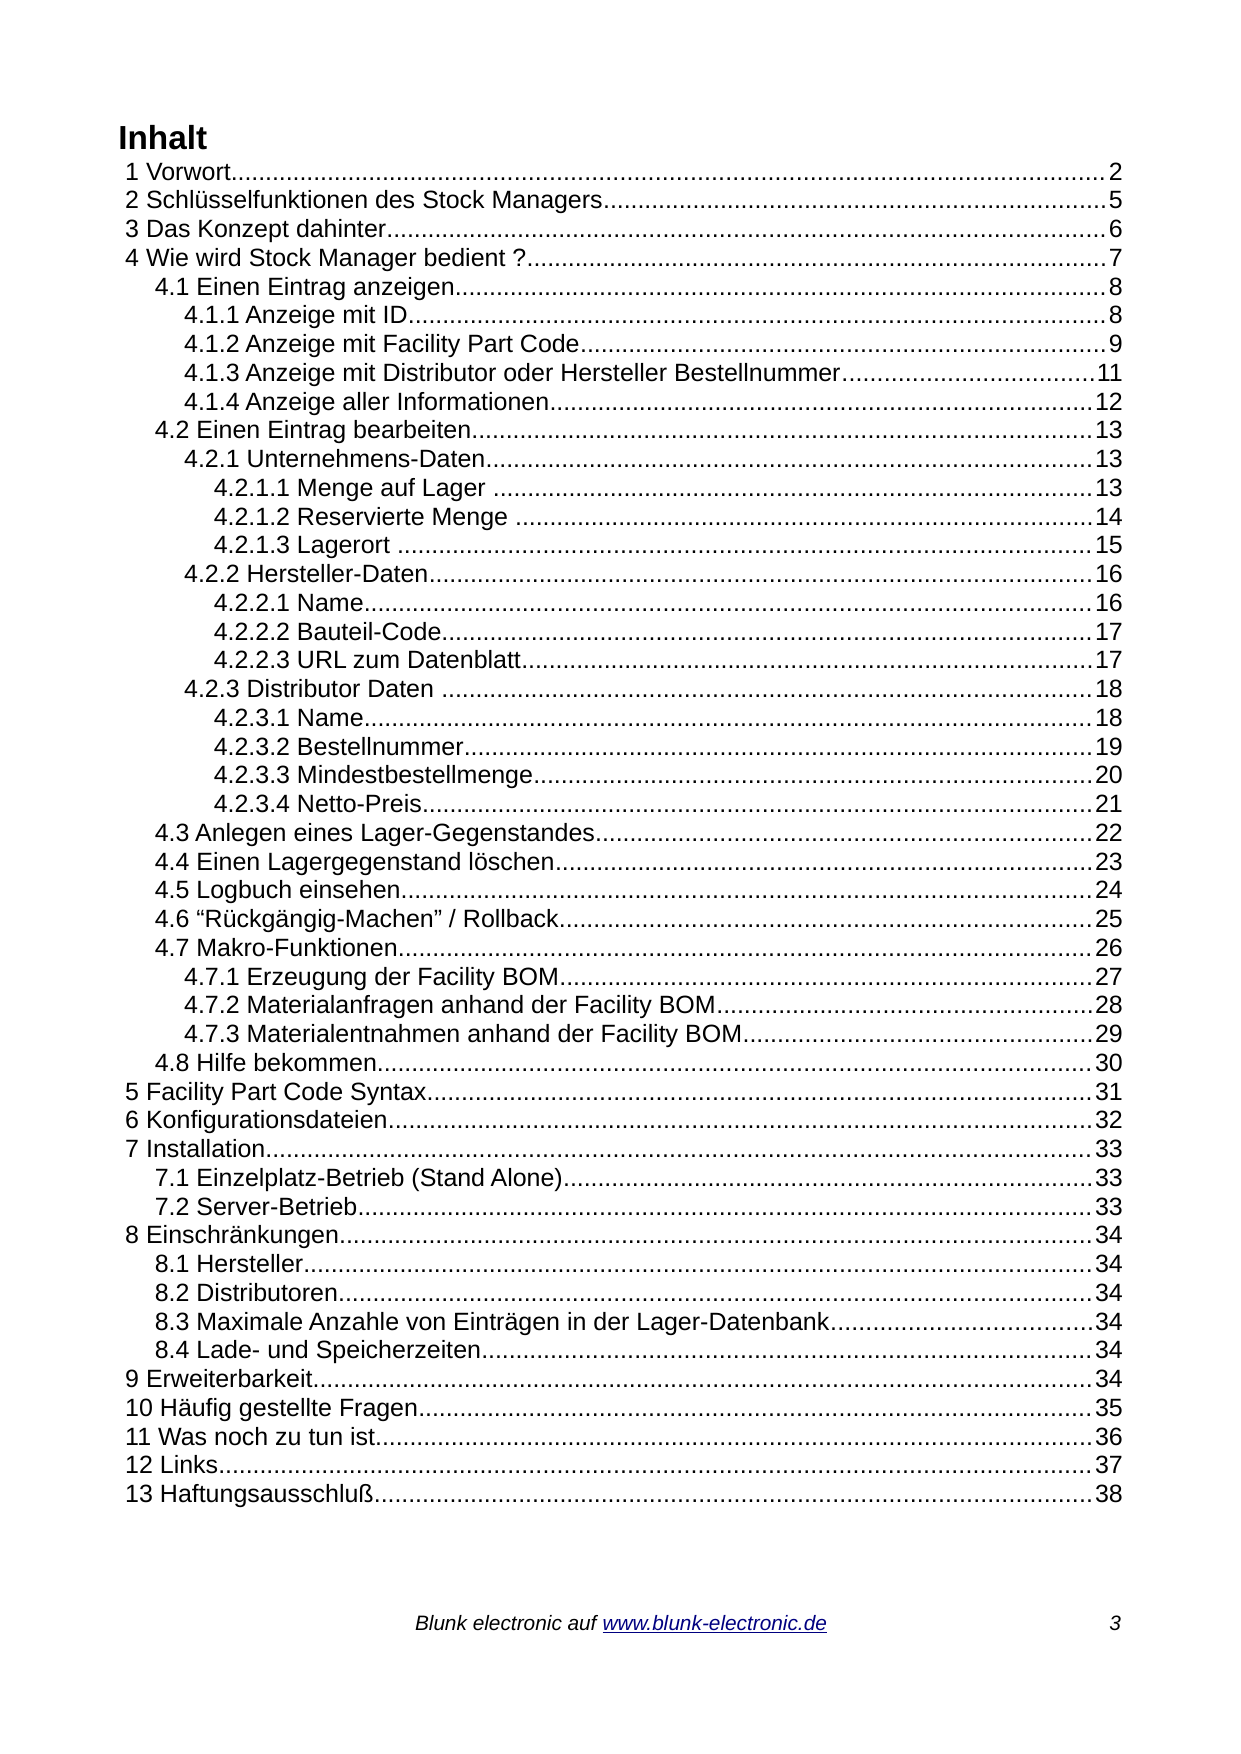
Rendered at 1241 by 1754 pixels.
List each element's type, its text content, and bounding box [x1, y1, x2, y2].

text 4.1.3 Anzeige mit Distributor oder Hersteller Bestellnummer 11 [177, 358, 1123, 387]
text 9 Erweiterbarkeit 34 [118, 1364, 1123, 1393]
text 4.2.3.3 Mindestbestellmenge 20 [207, 760, 1123, 789]
text 4.1.1 Anzeige mit ID 8 [177, 300, 1123, 329]
text 3 Das Konzept dahinter 6 [118, 214, 1123, 243]
text 4.2.2.1 Name 16 [207, 588, 1123, 617]
text 4.2 Einen Eintrag bearbeiten 13 [148, 415, 1123, 444]
text 7.2 Server-Betrieb 33 [148, 1192, 1123, 1220]
text 4.1 Einen Eintrag anzeigen 8 [148, 272, 1123, 300]
text 4.2.2 Hersteller-Daten 16 [177, 559, 1123, 588]
text 5 Facility Part Code Syntax 31 [118, 1077, 1123, 1105]
text 4.2.1.1 Menge auf Lager 13 [207, 473, 1123, 502]
text 2 Schlüsselfunktionen des Stock Managers 5 [118, 185, 1123, 214]
subtitle Inhalt [118, 118, 1123, 157]
text 4.7 Makro-Funktionen 26 [148, 933, 1123, 962]
text 4.7.2 Materialanfragen anhand der Facility BOM 28 [177, 990, 1123, 1019]
text 4.1.4 Anzeige aller Informationen 12 [177, 387, 1123, 415]
text 4.2.3.2 Bestellnummer 19 [207, 732, 1123, 760]
text 13 Haftungsausschluß 38 [118, 1479, 1123, 1508]
text 10 Häufig gestellte Fragen 35 [118, 1393, 1123, 1422]
text 8.1 Hersteller 34 [148, 1249, 1123, 1278]
text 4.2.2.3 URL zum Datenblatt 17 [207, 645, 1123, 674]
text 4.3 Anlegen eines Lager-Gegenstandes 22 [148, 818, 1123, 847]
text 8.4 Lade- und Speicherzeiten 34 [148, 1335, 1123, 1364]
text 12 Links 37 [118, 1450, 1123, 1479]
text 8.3 Maximale Anzahle von Einträgen in der Lager-Datenbank 34 [148, 1307, 1123, 1335]
text 4.7.1 Erzeugung der Facility BOM 27 [177, 962, 1123, 990]
text 6 Konfigurationsdateien 32 [118, 1105, 1123, 1134]
text 7 Installation 33 [118, 1134, 1123, 1163]
text 4.2.3 Distributor Daten 18 [177, 674, 1123, 703]
text 4.2.1.2 Reservierte Menge 14 [207, 502, 1123, 530]
text 11 Was noch zu tun ist 36 [118, 1422, 1123, 1450]
text 4.1.2 Anzeige mit Facility Part Code 9 [177, 329, 1123, 358]
text 4.4 Einen Lagergegenstand löschen 23 [148, 847, 1123, 875]
text 4.6 “Rückgängig-Machen” / Rollback 25 [148, 904, 1123, 933]
text 4.2.1.3 Lagerort 15 [207, 530, 1123, 559]
text 1 Vorwort 2 [118, 157, 1123, 185]
text 4.2.3.1 Name 18 [207, 703, 1123, 732]
text 4.2.1 Unternehmens-Daten 13 [177, 444, 1123, 473]
text 4.2.2.2 Bauteil-Code 17 [207, 617, 1123, 645]
text 4.5 Logbuch einsehen 24 [148, 875, 1123, 904]
text 4 Wie wird Stock Manager bedient ? 7 [118, 243, 1123, 272]
text 4.7.3 Materialentnahmen anhand der Facility BOM 29 [177, 1019, 1123, 1048]
text 8 Einschränkungen 34 [118, 1220, 1123, 1249]
text 4.8 Hilfe bekommen 30 [148, 1048, 1123, 1077]
text 7.1 Einzelplatz-Betrieb (Stand Alone) 33 [148, 1163, 1123, 1192]
text 8.2 Distributoren 34 [148, 1278, 1123, 1307]
text 4.2.3.4 Netto-Preis 21 [207, 789, 1123, 818]
